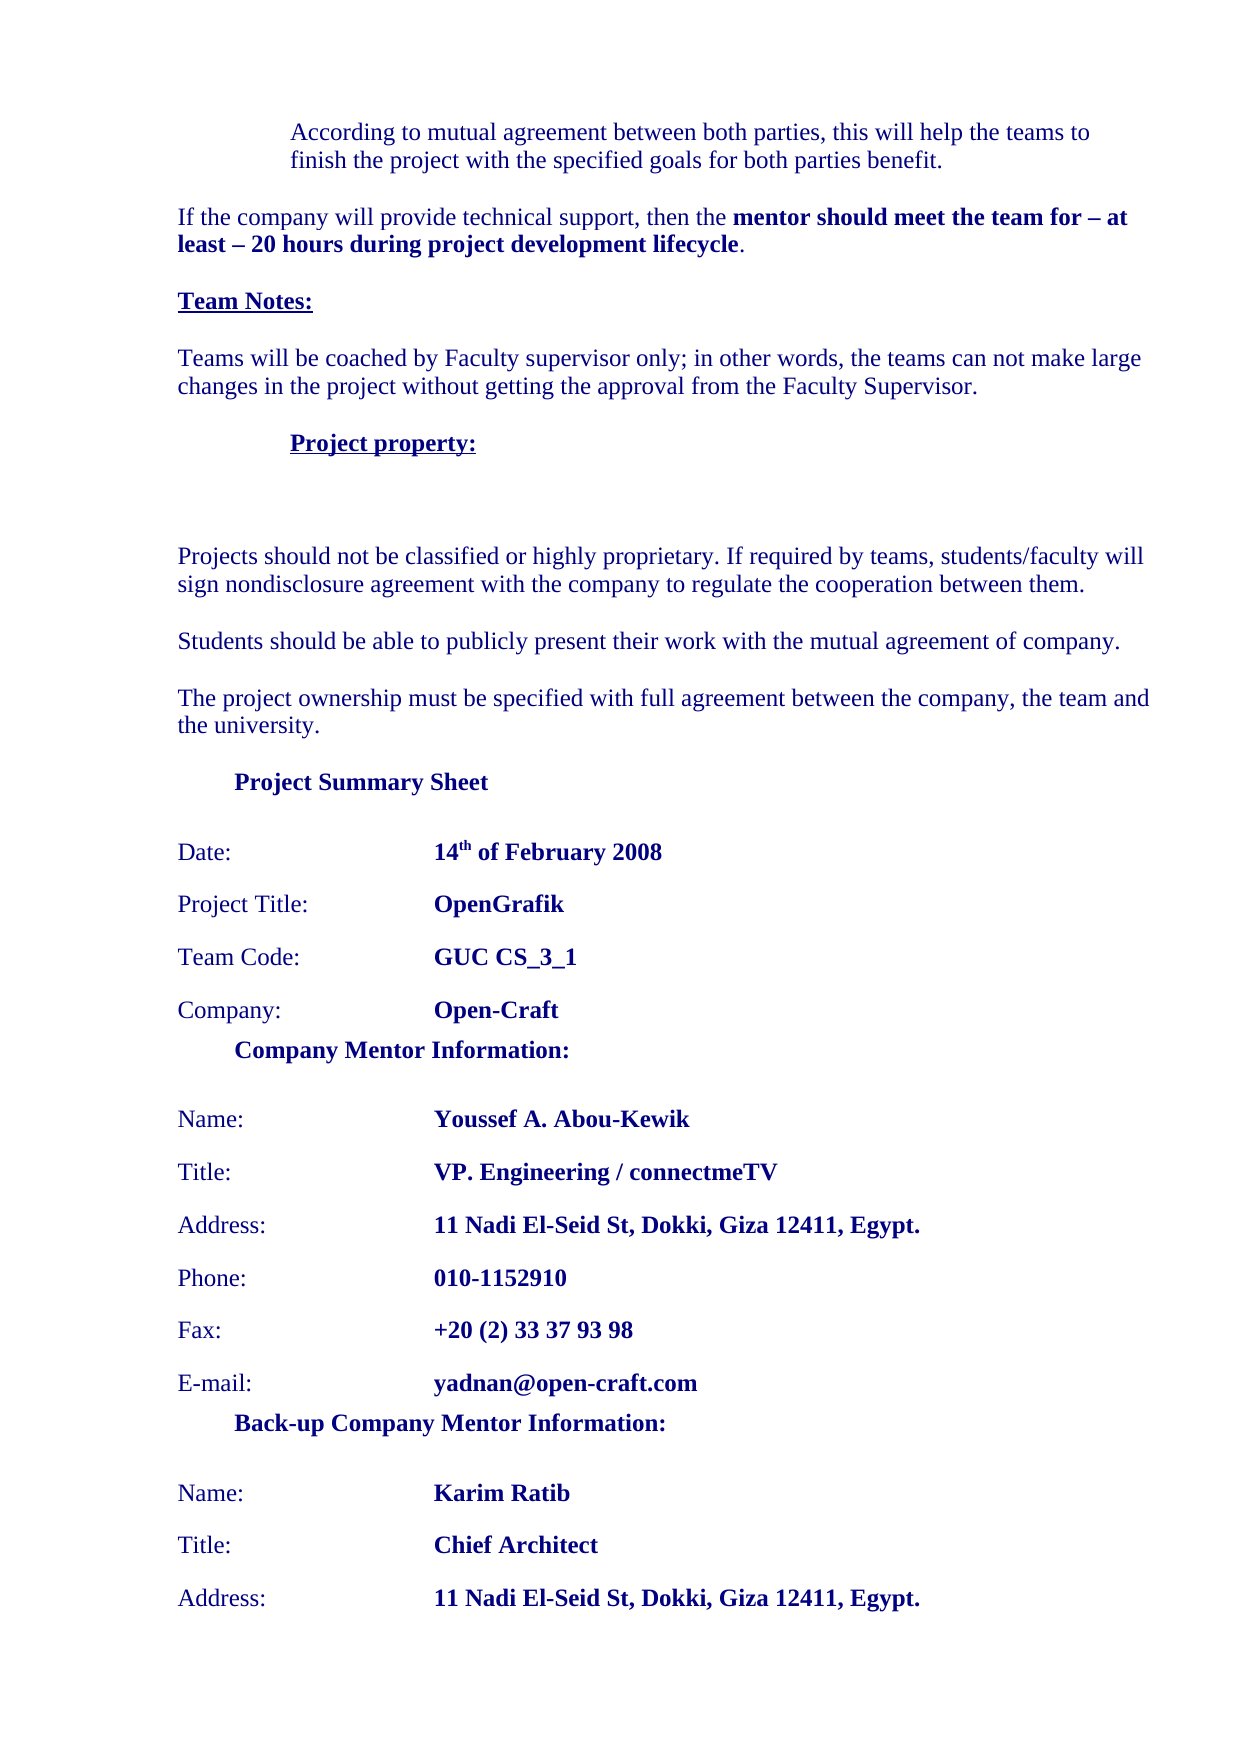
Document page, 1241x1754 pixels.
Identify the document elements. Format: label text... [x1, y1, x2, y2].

table_cell Title: [165, 1146, 421, 1198]
text Teams will be coached by Faculty supervisor only; in other words, the teams can not make large changes in the project without getting the approval from the Faculty Supervisor. [984, 344, 1152, 399]
table_cell 11 Nadi El-Seid St, Dokki, Giza 12411, Egypt. [421, 1572, 1183, 1624]
table_header [1184, 1093, 1224, 1146]
table_cell Address: [165, 1199, 421, 1251]
table_cell yadnan@open-craft.com [421, 1357, 1183, 1409]
table_cell Project Title: [165, 878, 421, 931]
table_cell 010-1152910 [421, 1251, 1183, 1304]
table_cell Team Code: [165, 931, 421, 983]
table_header Karim Ratib [421, 1466, 1183, 1519]
table_cell [1184, 1519, 1224, 1572]
table_cell OpenGrafik [421, 878, 1183, 931]
table_cell VP. Engineering / connectmeTV [421, 1146, 1183, 1198]
text Team Notes: [319, 287, 1152, 315]
table_cell Phone: [165, 1251, 421, 1304]
table_header 14th of February 2008 [421, 825, 1183, 878]
table_header Name: [165, 1093, 421, 1146]
table_cell Title: [165, 1519, 421, 1572]
table_cell +20 (2) 33 37 93 98 [421, 1304, 1183, 1357]
text Project property: [483, 429, 1152, 456]
table_cell [1184, 878, 1224, 931]
table_cell [1184, 1572, 1224, 1624]
table_header Youssef A. Abou-Kewik [421, 1093, 1183, 1146]
table_cell [1184, 1304, 1224, 1357]
table_header [1184, 825, 1224, 878]
text If the company will provide technical support, then the mentor should meet the team for – at least – 20 hours during project development lifecycle. [751, 203, 1152, 258]
table_cell 11 Nadi El-Seid St, Dokki, Giza 12411, Egypt. [421, 1199, 1183, 1251]
text Project Summary Sheet [234, 768, 1152, 796]
table_cell [1184, 1199, 1224, 1251]
table_header [1184, 1466, 1224, 1519]
table_cell Chief Architect [421, 1519, 1183, 1572]
text According to mutual agreement between both parties, this will help the teams to finish the project with the specified goals for both parties benefit. [949, 118, 1152, 173]
table_header Name: [165, 1466, 421, 1519]
table_header Date: [165, 825, 421, 878]
table_cell Company: [165, 984, 421, 1036]
table_cell [1184, 1357, 1224, 1409]
table_cell [1184, 1146, 1224, 1198]
table_cell GUC CS_3_1 [421, 931, 1183, 983]
text Projects should not be classified or highly proprietary. If required by teams, students/faculty will sign nondisclosure agreement with the company to regulate the cooperation between them. [177, 542, 1152, 598]
table_cell Address: [165, 1572, 421, 1624]
table_cell Open-Craft [421, 984, 1183, 1036]
text Back-up Company Mentor Information: [673, 1409, 1152, 1437]
text Company Mentor Information: [577, 1036, 1152, 1064]
table_cell [1184, 1251, 1224, 1304]
table_cell E-mail: [165, 1357, 421, 1409]
table_cell [1184, 984, 1224, 1036]
table_cell [1184, 931, 1224, 983]
text The project ownership must be specified with full agreement between the company, the team and the university. [326, 684, 1152, 739]
table_cell Fax: [165, 1304, 421, 1357]
